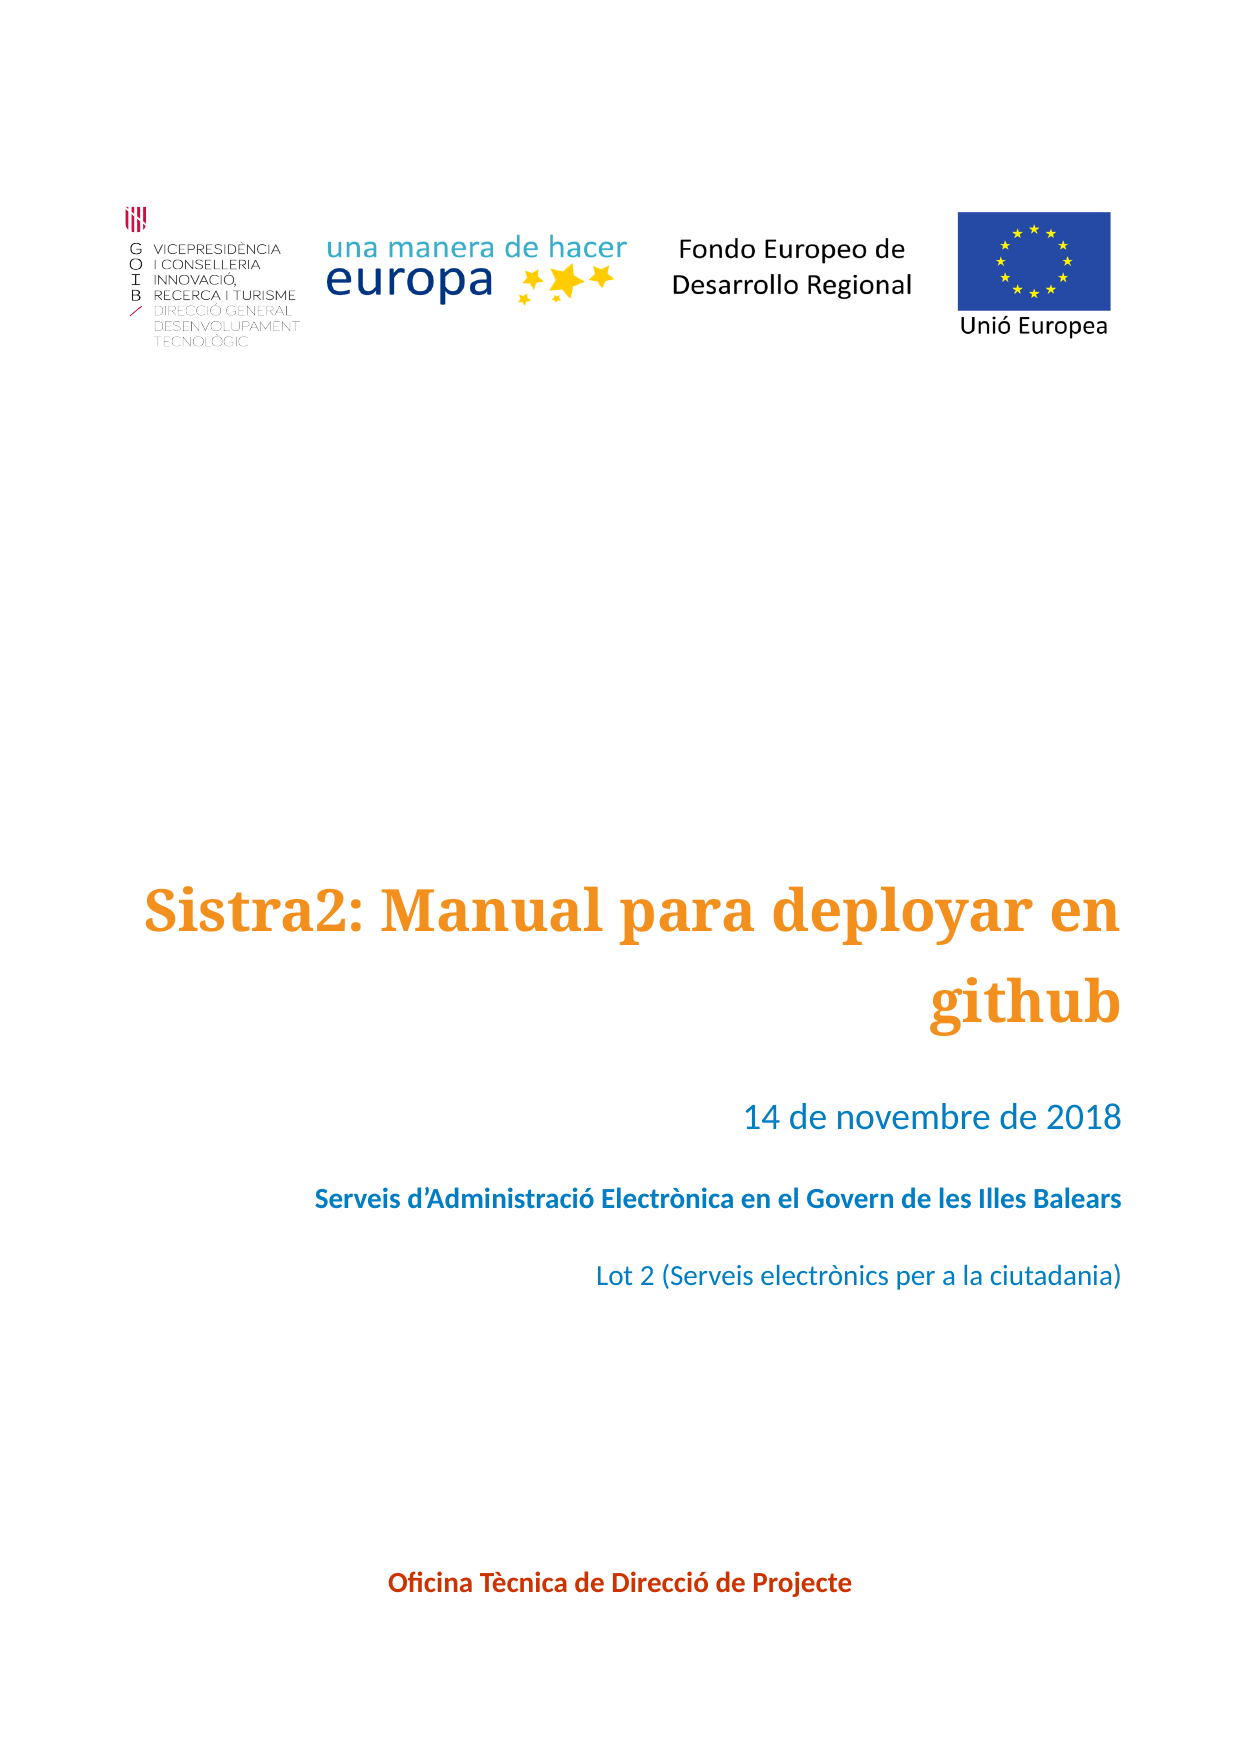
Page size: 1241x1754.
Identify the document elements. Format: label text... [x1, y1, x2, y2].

text Oficina Tècnica de Direcció de Projecte [118, 1564, 1122, 1600]
text 14 de novembre de 2018 [118, 1093, 1122, 1139]
picture [118, 202, 308, 351]
text Sistra2: Manual para deployar en github [118, 869, 1122, 1040]
text Serveis d’Administració Electrònica en el Govern de les Illes Balears [118, 1180, 1122, 1216]
picture [321, 202, 1122, 352]
text Lot 2 (Serveis electrònics per a la ciutadania) [118, 1257, 1122, 1293]
